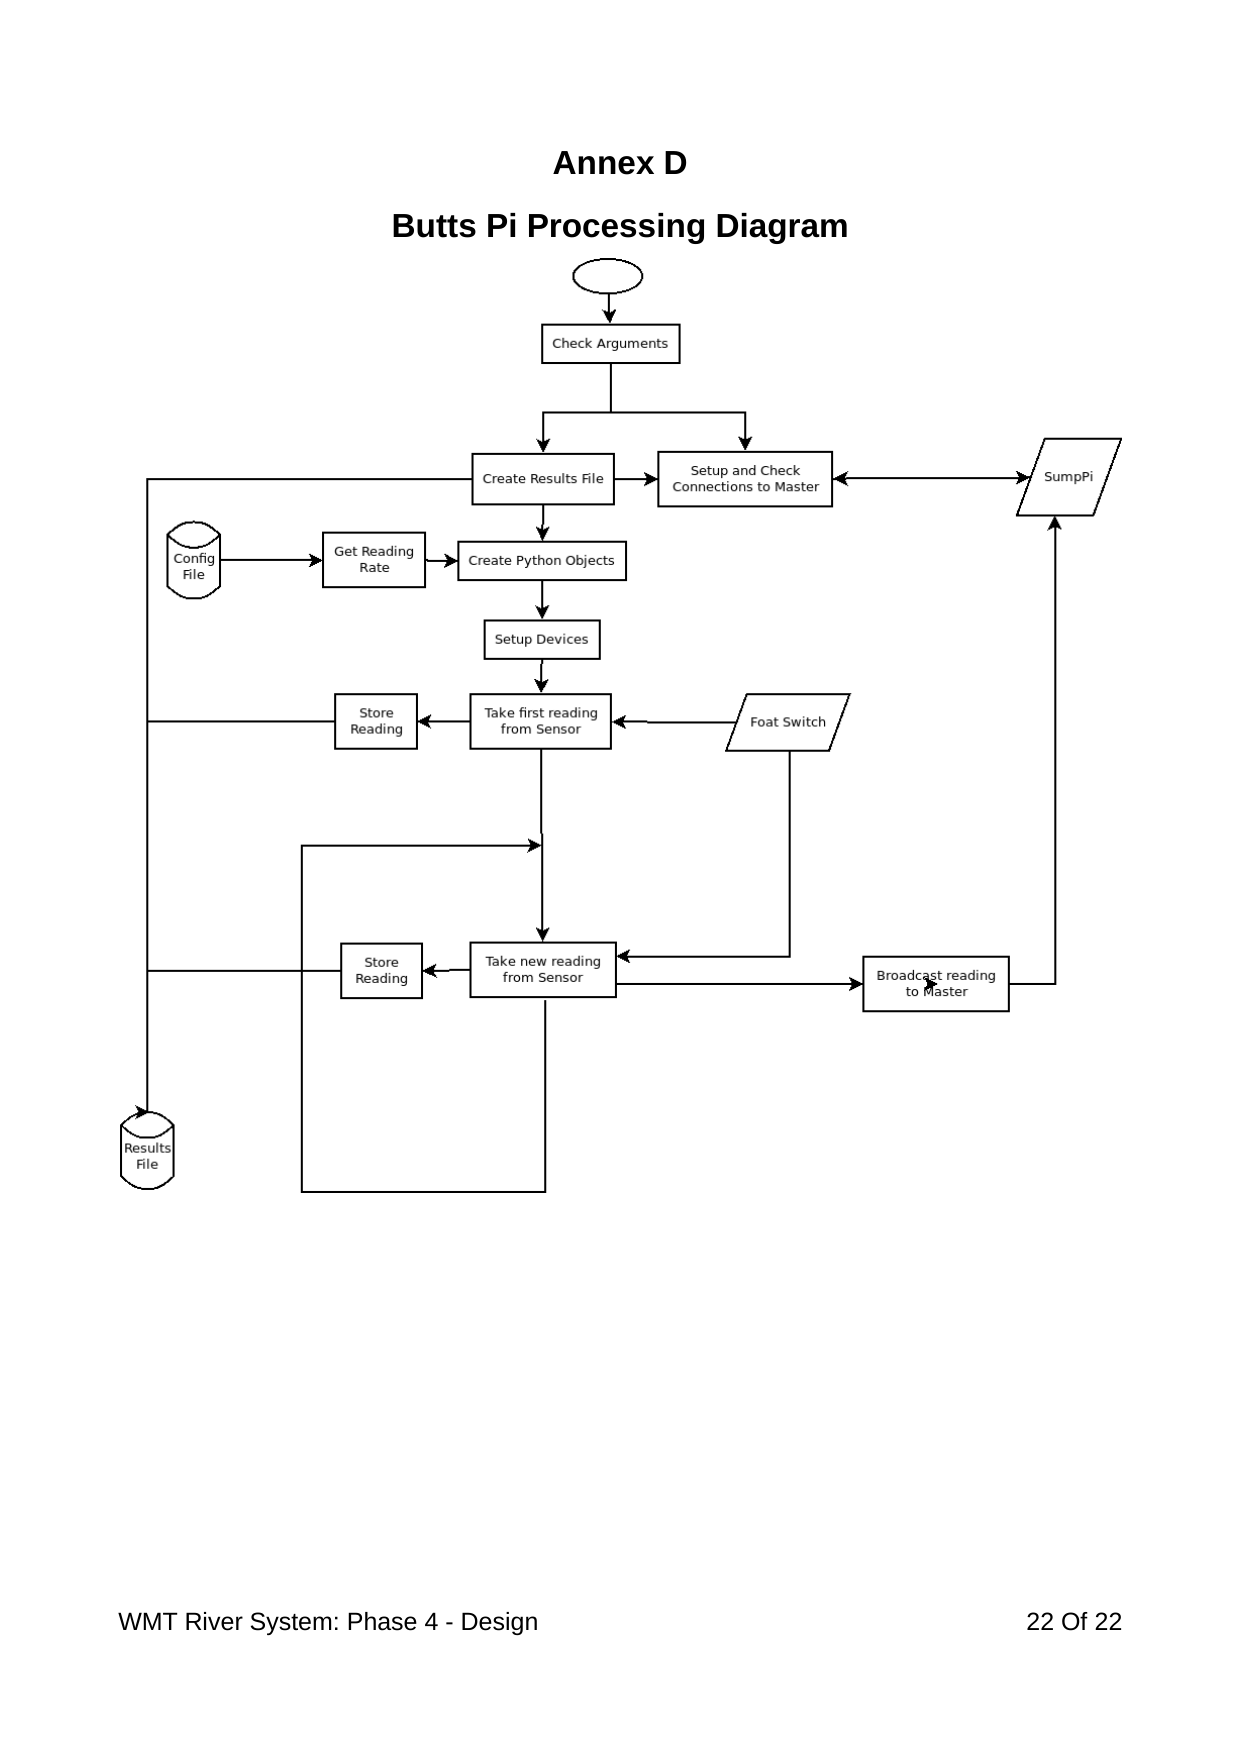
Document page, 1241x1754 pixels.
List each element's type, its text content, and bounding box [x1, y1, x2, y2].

subtitle Annex D [118, 143, 1122, 182]
subtitle Butts Pi Processing Diagram [118, 207, 1122, 245]
picture [118, 257, 1123, 1193]
